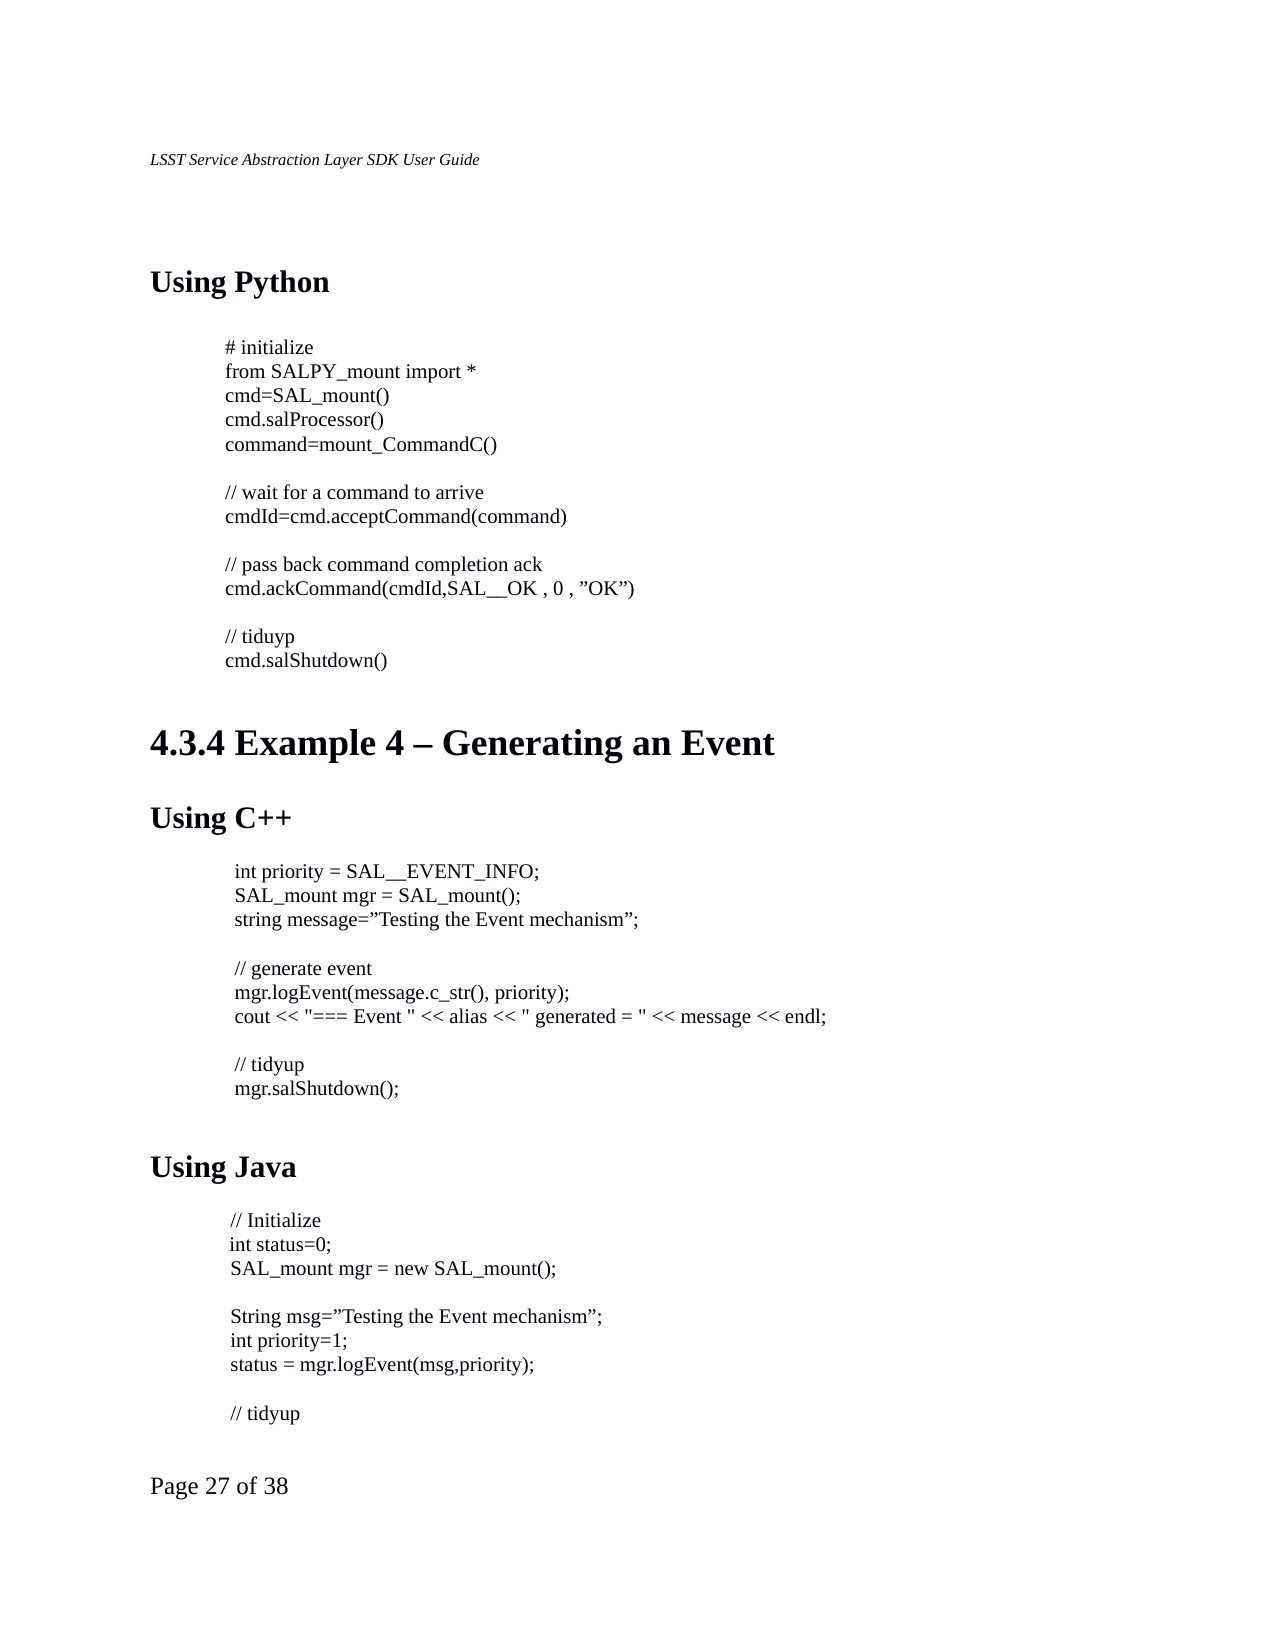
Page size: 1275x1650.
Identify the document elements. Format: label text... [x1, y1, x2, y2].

text // tidyup [224, 1401, 1125, 1424]
text string message=”Testing the Event mechanism”; [224, 907, 1125, 931]
text int status=0; [224, 1232, 1125, 1256]
text mgr.logEvent(message.c_str(), priority); [224, 979, 1125, 1004]
text cmd.ackCommand(cmdId,SAL__OK , 0 , ”OK”) [150, 576, 1125, 600]
text SAL_mount mgr = SAL_mount(); [224, 883, 1125, 907]
text // tiduyp [150, 624, 1125, 648]
text SAL_mount mgr = new SAL_mount(); [224, 1256, 1125, 1280]
text cmdId=cmd.acceptCommand(command) [150, 504, 1125, 528]
text Using Python [150, 263, 1125, 299]
text status = mgr.logEvent(msg,priority); [224, 1352, 1125, 1376]
text # initialize [150, 335, 1125, 359]
text // wait for a command to arrive [150, 479, 1125, 504]
text from SALPY_mount import * [150, 359, 1125, 383]
text // pass back command completion ack [150, 552, 1125, 576]
text // tidyup [224, 1052, 1125, 1076]
text mgr.salShutdown(); [224, 1076, 1125, 1100]
text 4.3.4 Example 4 – Generating an Event [150, 720, 1125, 763]
text // Initialize [224, 1208, 1125, 1232]
text cmd.salShutdown() [150, 648, 1125, 672]
text cout << "=== Event " << alias << " generated = " << message << endl; [224, 1004, 1125, 1028]
text command=mount_CommandC() [150, 431, 1125, 456]
text Using C++ [150, 799, 1125, 835]
text cmd.salProcessor() [150, 407, 1125, 431]
text int priority=1; [224, 1328, 1125, 1352]
text String msg=”Testing the Event mechanism”; [224, 1304, 1125, 1328]
text Using Java [150, 1148, 1125, 1184]
text cmd=SAL_mount() [150, 383, 1125, 407]
text // generate event [224, 956, 1125, 979]
text int priority = SAL__EVENT_INFO; [224, 859, 1125, 883]
